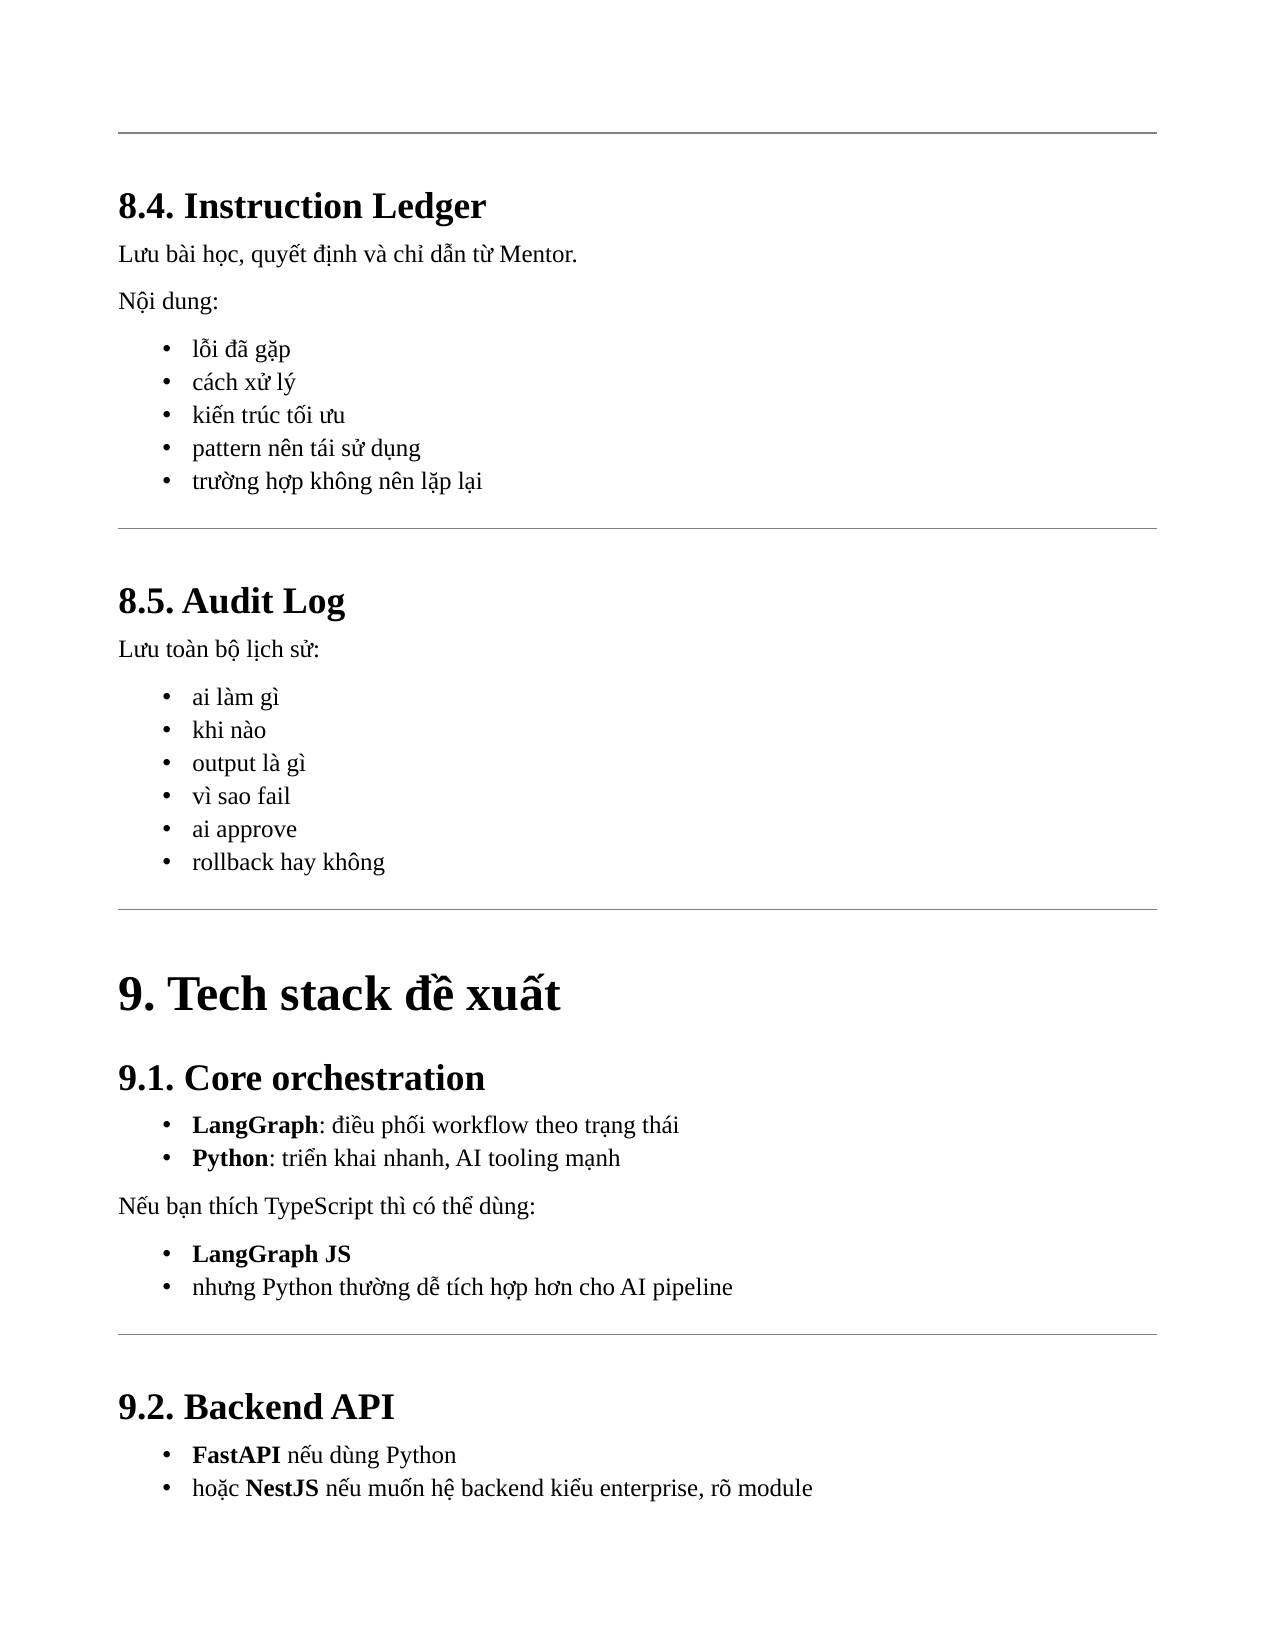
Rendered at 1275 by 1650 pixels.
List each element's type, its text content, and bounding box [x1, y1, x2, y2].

list cách xử lý [162, 367, 1157, 396]
list nhưng Python thường dễ tích hợp hơn cho AI pipeline [162, 1272, 1157, 1301]
list output là gì [162, 748, 1157, 777]
list LangGraph: điều phối workflow theo trạng thái [162, 1111, 1157, 1139]
list Python: triển khai nhanh, AI tooling mạnh [162, 1143, 1157, 1172]
list ai approve [162, 814, 1157, 843]
subtitle 9. Tech stack đề xuất [118, 964, 1157, 1022]
list ai làm gì [162, 682, 1157, 711]
list vì sao fail [162, 781, 1157, 810]
list rollback hay không [162, 847, 1157, 876]
subtitle 8.5. Audit Log [118, 579, 1157, 622]
list lỗi đã gặp [162, 334, 1157, 363]
subtitle 9.2. Backend API [118, 1384, 1157, 1428]
subtitle 9.1. Core orchestration [118, 1055, 1157, 1098]
list FastAPI nếu dùng Python [162, 1440, 1157, 1469]
list trường hợp không nên lặp lại [162, 466, 1157, 495]
list LangGraph JS [162, 1239, 1157, 1267]
text Lưu bài học, quyết định và chỉ dẫn từ Mentor. [118, 239, 1157, 268]
text Nội dung: [118, 286, 1157, 315]
list hoặc NestJS nếu muốn hệ backend kiểu enterprise, rõ module [162, 1473, 1157, 1502]
list kiến trúc tối ưu [162, 400, 1157, 429]
text Lưu toàn bộ lịch sử: [118, 634, 1157, 663]
subtitle 8.4. Instruction Ledger [118, 183, 1157, 226]
list pattern nên tái sử dụng [162, 433, 1157, 462]
list khi nào [162, 715, 1157, 744]
text Nếu bạn thích TypeScript thì có thể dùng: [118, 1191, 1157, 1220]
